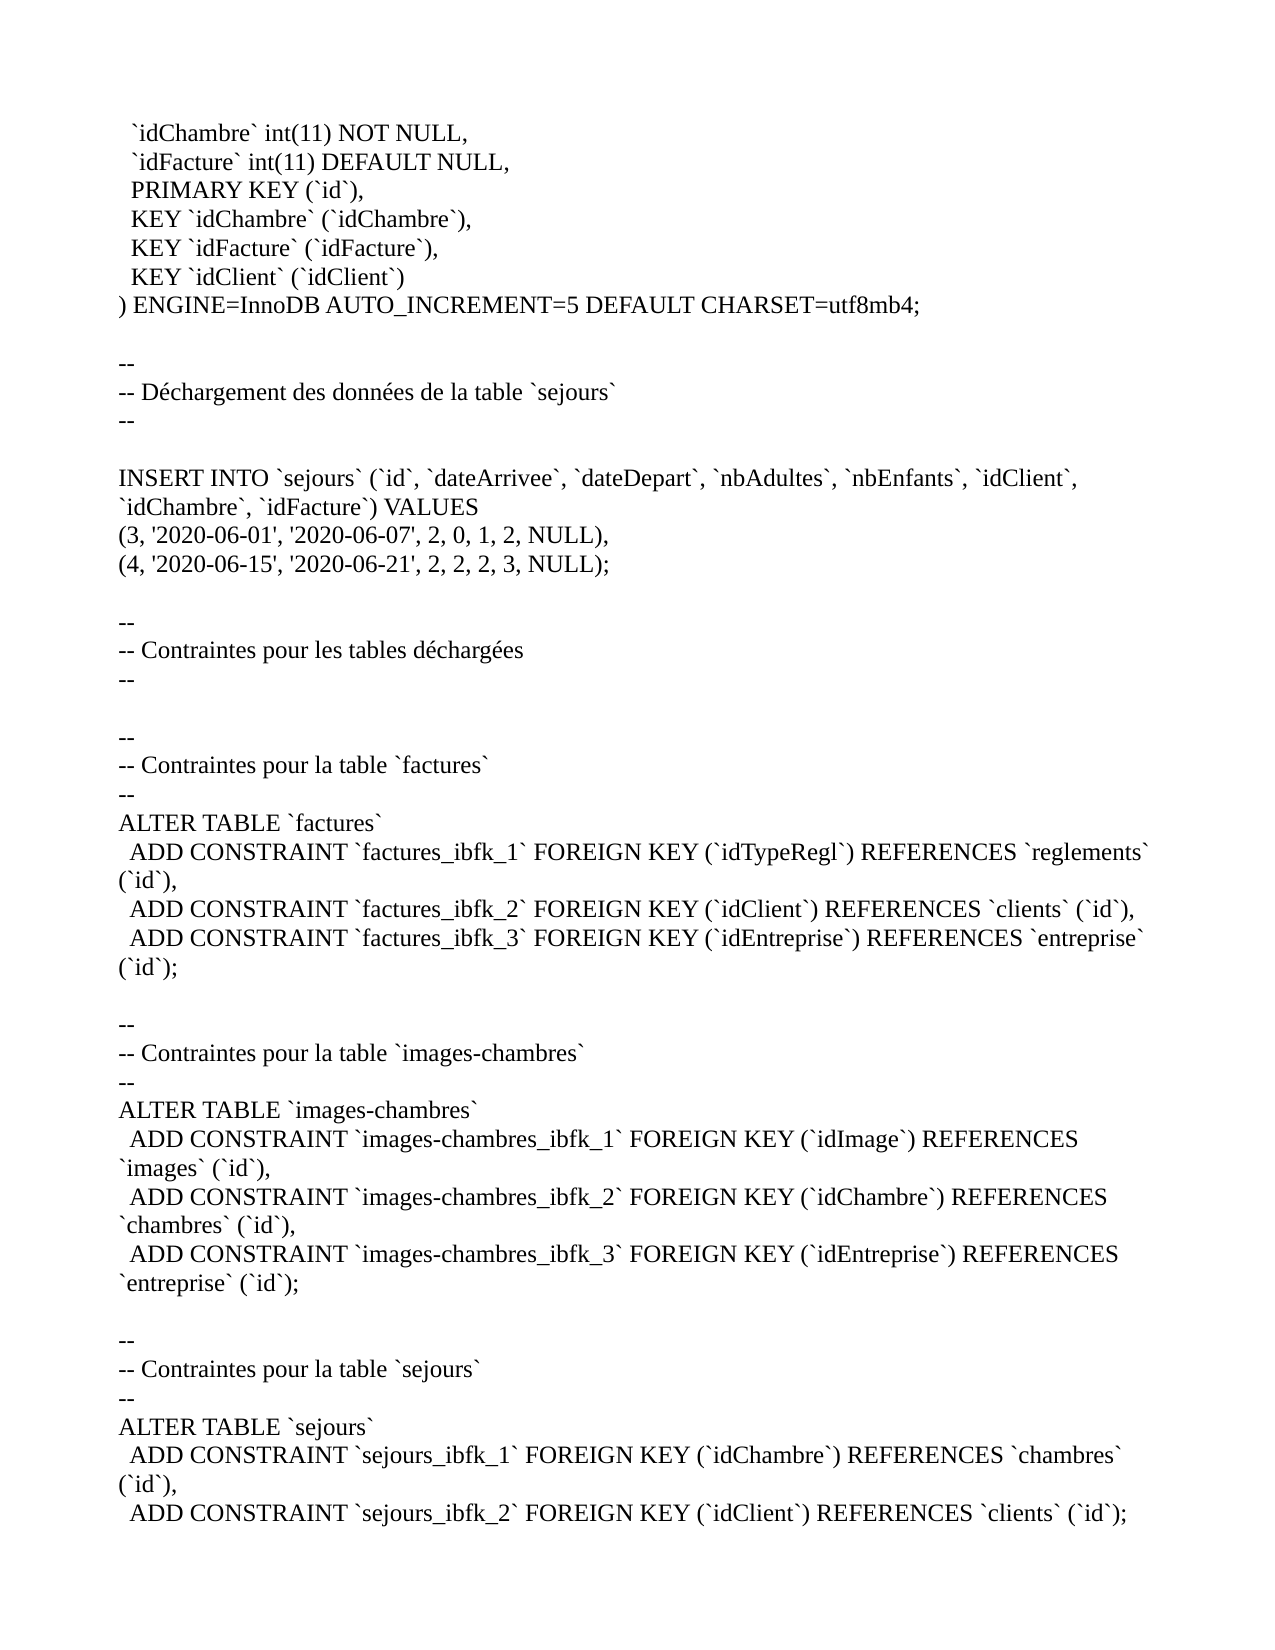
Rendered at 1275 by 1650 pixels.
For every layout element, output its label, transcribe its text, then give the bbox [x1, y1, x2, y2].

text `idChambre` int(11) NOT NULL, `idFacture` int(11) DEFAULT NULL, PRIMARY KEY (`id`), KEY `idChambre` (`idChambre`), KEY `idFacture` (`idFacture`), KEY `idClient` (`idClient`) ) ENGINE=InnoDB AUTO_INCREMENT=5 DEFAULT CHARSET=utf8mb4; -- -- Déchargement des données de la table `sejours` -- INSERT INTO `sejours` (`id`, `dateArrivee`, `dateDepart`, `nbAdultes`, `nbEnfants`, `idClient`, `idChambre`, `idFacture`) VALUES (3, '2020-06-01', '2020-06-07', 2, 0, 1, 2, NULL), (4, '2020-06-15', '2020-06-21', 2, 2, 2, 3, NULL); -- -- Contraintes pour les tables déchargées -- -- -- Contraintes pour la table `factures` -- ALTER TABLE `factures` ADD CONSTRAINT `factures_ibfk_1` FOREIGN KEY (`idTypeRegl`) REFERENCES `reglements` (`id`), ADD CONSTRAINT `factures_ibfk_2` FOREIGN KEY (`idClient`) REFERENCES `clients` (`id`), ADD CONSTRAINT `factures_ibfk_3` FOREIGN KEY (`idEntreprise`) REFERENCES `entreprise` (`id`); -- -- Contraintes pour la table `images-chambres` -- ALTER TABLE `images-chambres` ADD CONSTRAINT `images-chambres_ibfk_1` FOREIGN KEY (`idImage`) REFERENCES `images` (`id`), ADD CONSTRAINT `images-chambres_ibfk_2` FOREIGN KEY (`idChambre`) REFERENCES `chambres` (`id`), ADD CONSTRAINT `images-chambres_ibfk_3` FOREIGN KEY (`idEntreprise`) REFERENCES `entreprise` (`id`); -- -- Contraintes pour la table `sejours` -- ALTER TABLE `sejours` ADD CONSTRAINT `sejours_ibfk_1` FOREIGN KEY (`idChambre`) REFERENCES `chambres` (`id`), ADD CONSTRAINT `sejours_ibfk_2` FOREIGN KEY (`idClient`) REFERENCES `clients` (`id`); [118, 118, 1157, 1527]
